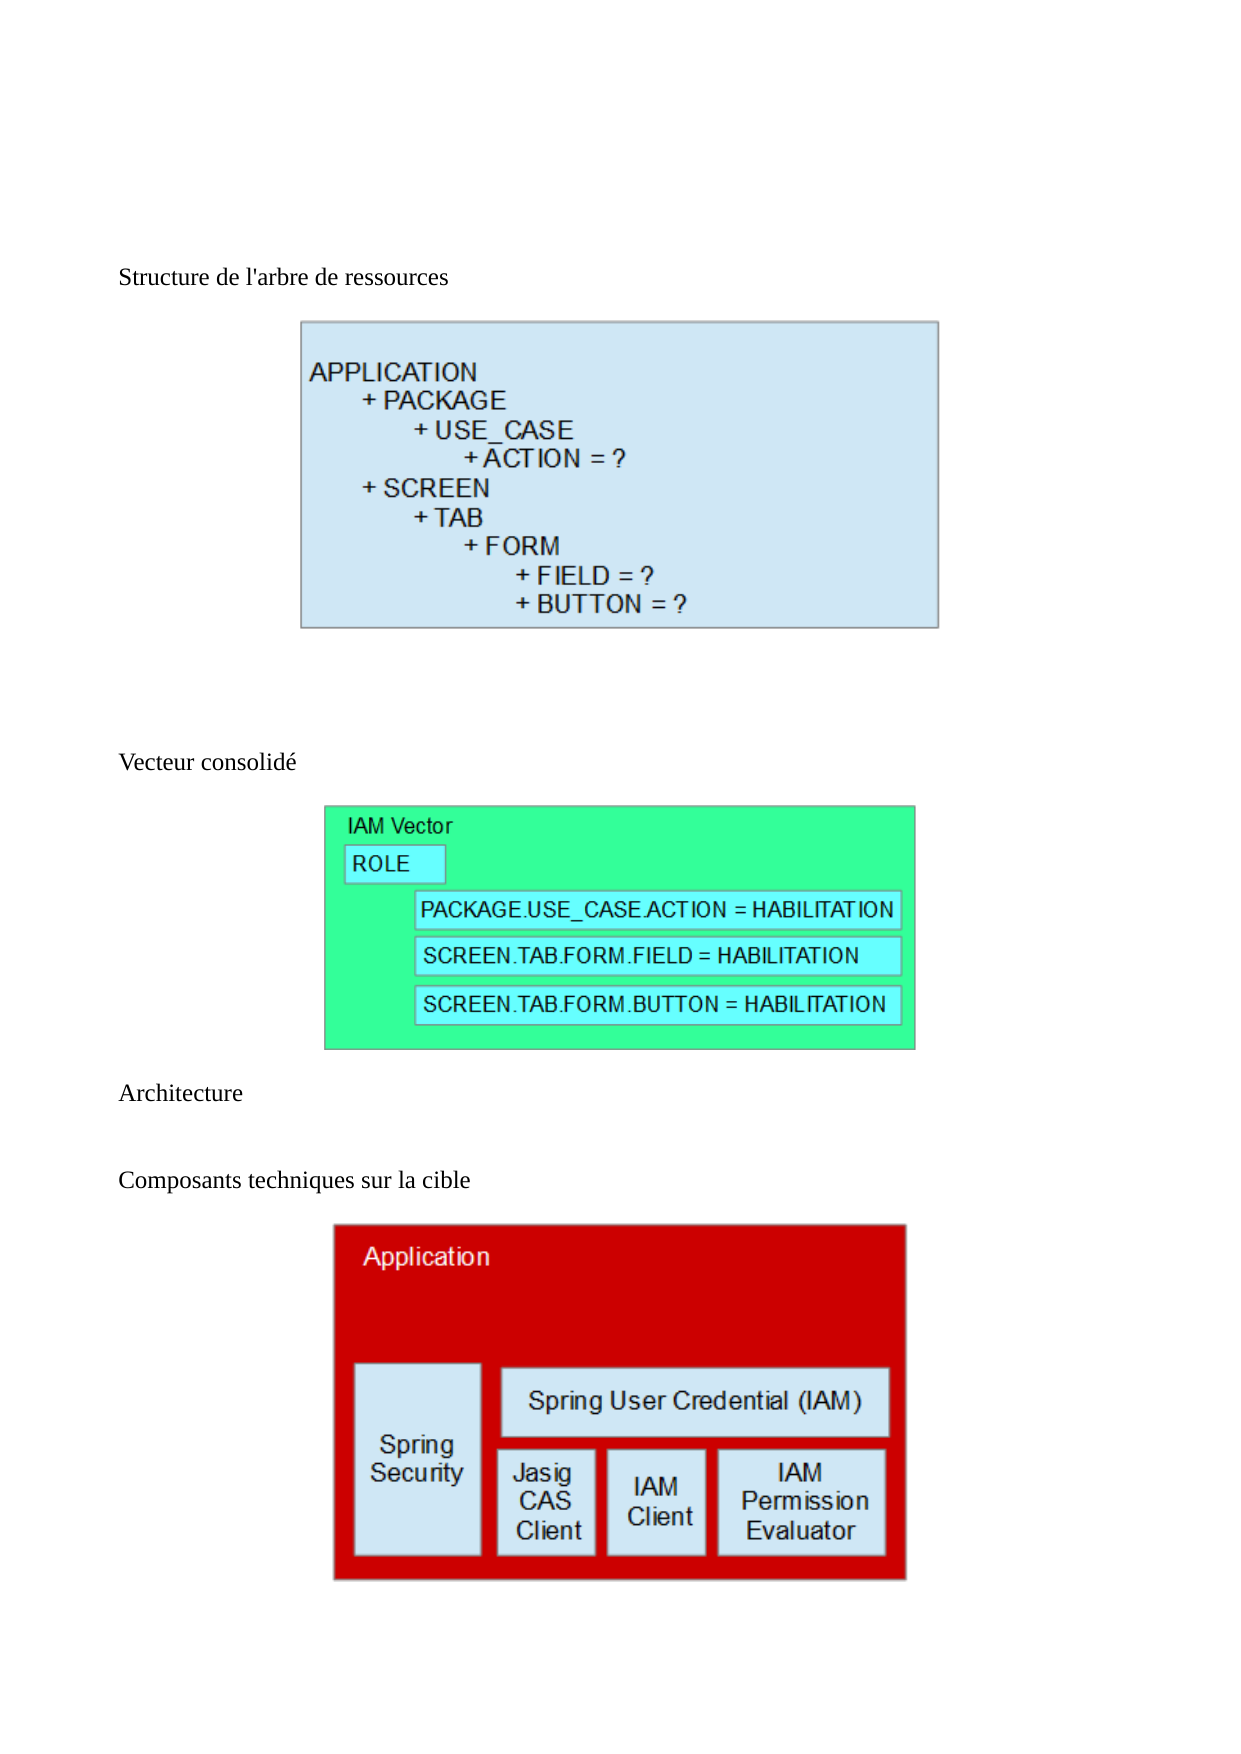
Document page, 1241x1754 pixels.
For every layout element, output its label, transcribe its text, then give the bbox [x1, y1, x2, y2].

text Architecture [118, 1078, 1122, 1107]
picture [331, 1222, 909, 1582]
picture [299, 319, 941, 632]
text Composants techniques sur la cible [118, 1165, 1122, 1193]
text Vecteur consolidé [118, 747, 1122, 776]
picture [323, 804, 917, 1050]
text Structure de l'arbre de ressources [118, 262, 1122, 291]
